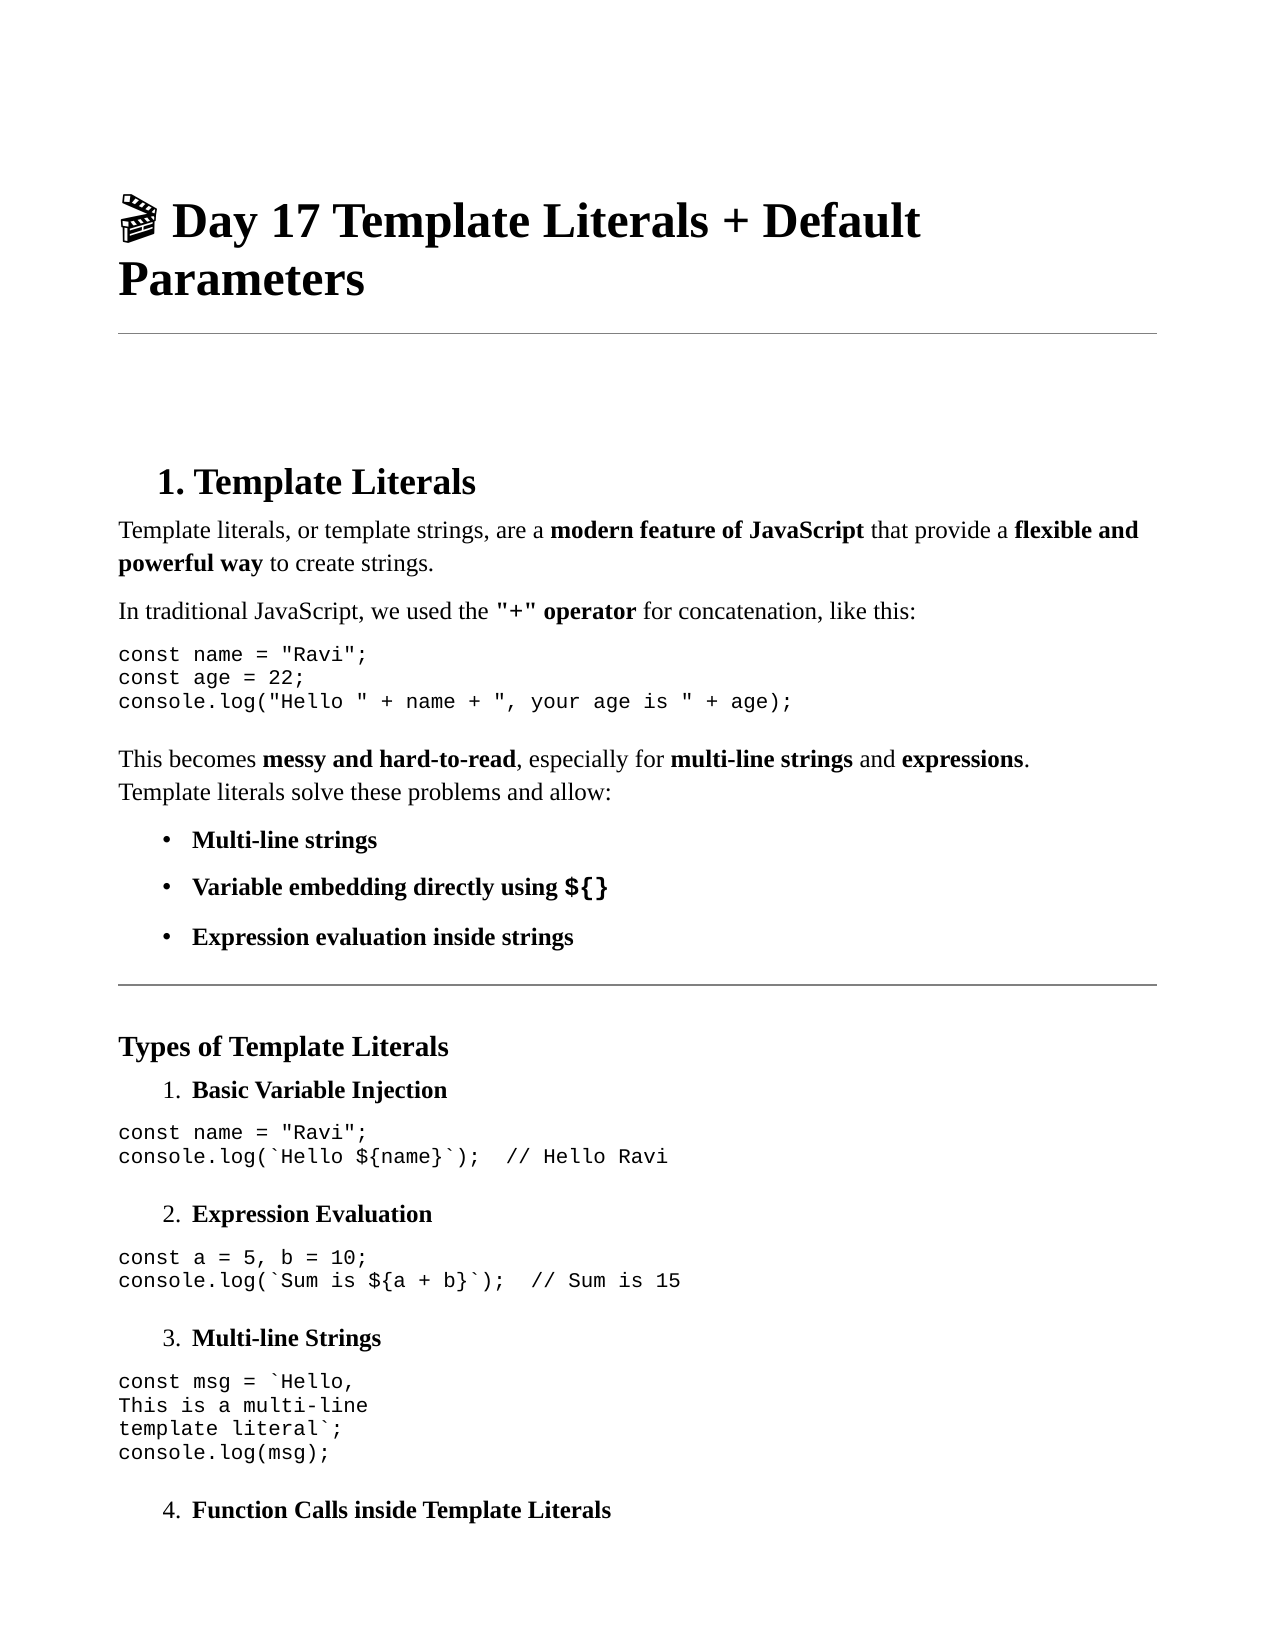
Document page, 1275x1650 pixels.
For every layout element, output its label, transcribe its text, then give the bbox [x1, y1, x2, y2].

list Variable embedding directly using ${} [162, 872, 1157, 903]
subtitle Types of Template Literals [118, 1029, 1157, 1062]
text const name = "Ravi"; [118, 644, 1157, 667]
text console.log(`Hello ${name}`); // Hello Ravi [118, 1146, 1157, 1170]
text const msg = `Hello, [118, 1371, 1157, 1395]
text This is a multi-line [118, 1395, 1157, 1418]
text template literal`; [118, 1418, 1157, 1442]
list Multi-line Strings [162, 1323, 1157, 1352]
list Multi-line strings [162, 825, 1157, 853]
text const age = 22; [118, 667, 1157, 691]
text Template literals, or template strings, are a modern feature of JavaScript that provide a flexible and powerful way to create strings. [118, 515, 1157, 577]
text console.log(`Sum is ${a + b}`); // Sum is 15 [118, 1270, 1157, 1294]
subtitle 🎬 Day 17 Template Literals + Default Parameters [118, 191, 1157, 306]
list Expression Evaluation [162, 1199, 1157, 1228]
list Expression evaluation inside strings [162, 922, 1157, 951]
subtitle 📘 1. Template Literals [118, 460, 1157, 503]
text const name = "Ravi"; [118, 1122, 1157, 1146]
text console.log("Hello " + name + ", your age is " + age); [118, 691, 1157, 714]
text This becomes messy and hard-to-read, especially for multi-line strings and expressions. Template literals solve these problems and allow: [118, 744, 1157, 806]
text const a = 5, b = 10; [118, 1247, 1157, 1270]
list Function Calls inside Template Literals [162, 1495, 1157, 1524]
text In traditional JavaScript, we used the "+" operator for concatenation, like this: [118, 596, 1157, 625]
list Basic Variable Injection [162, 1075, 1157, 1103]
text console.log(msg); [118, 1442, 1157, 1466]
